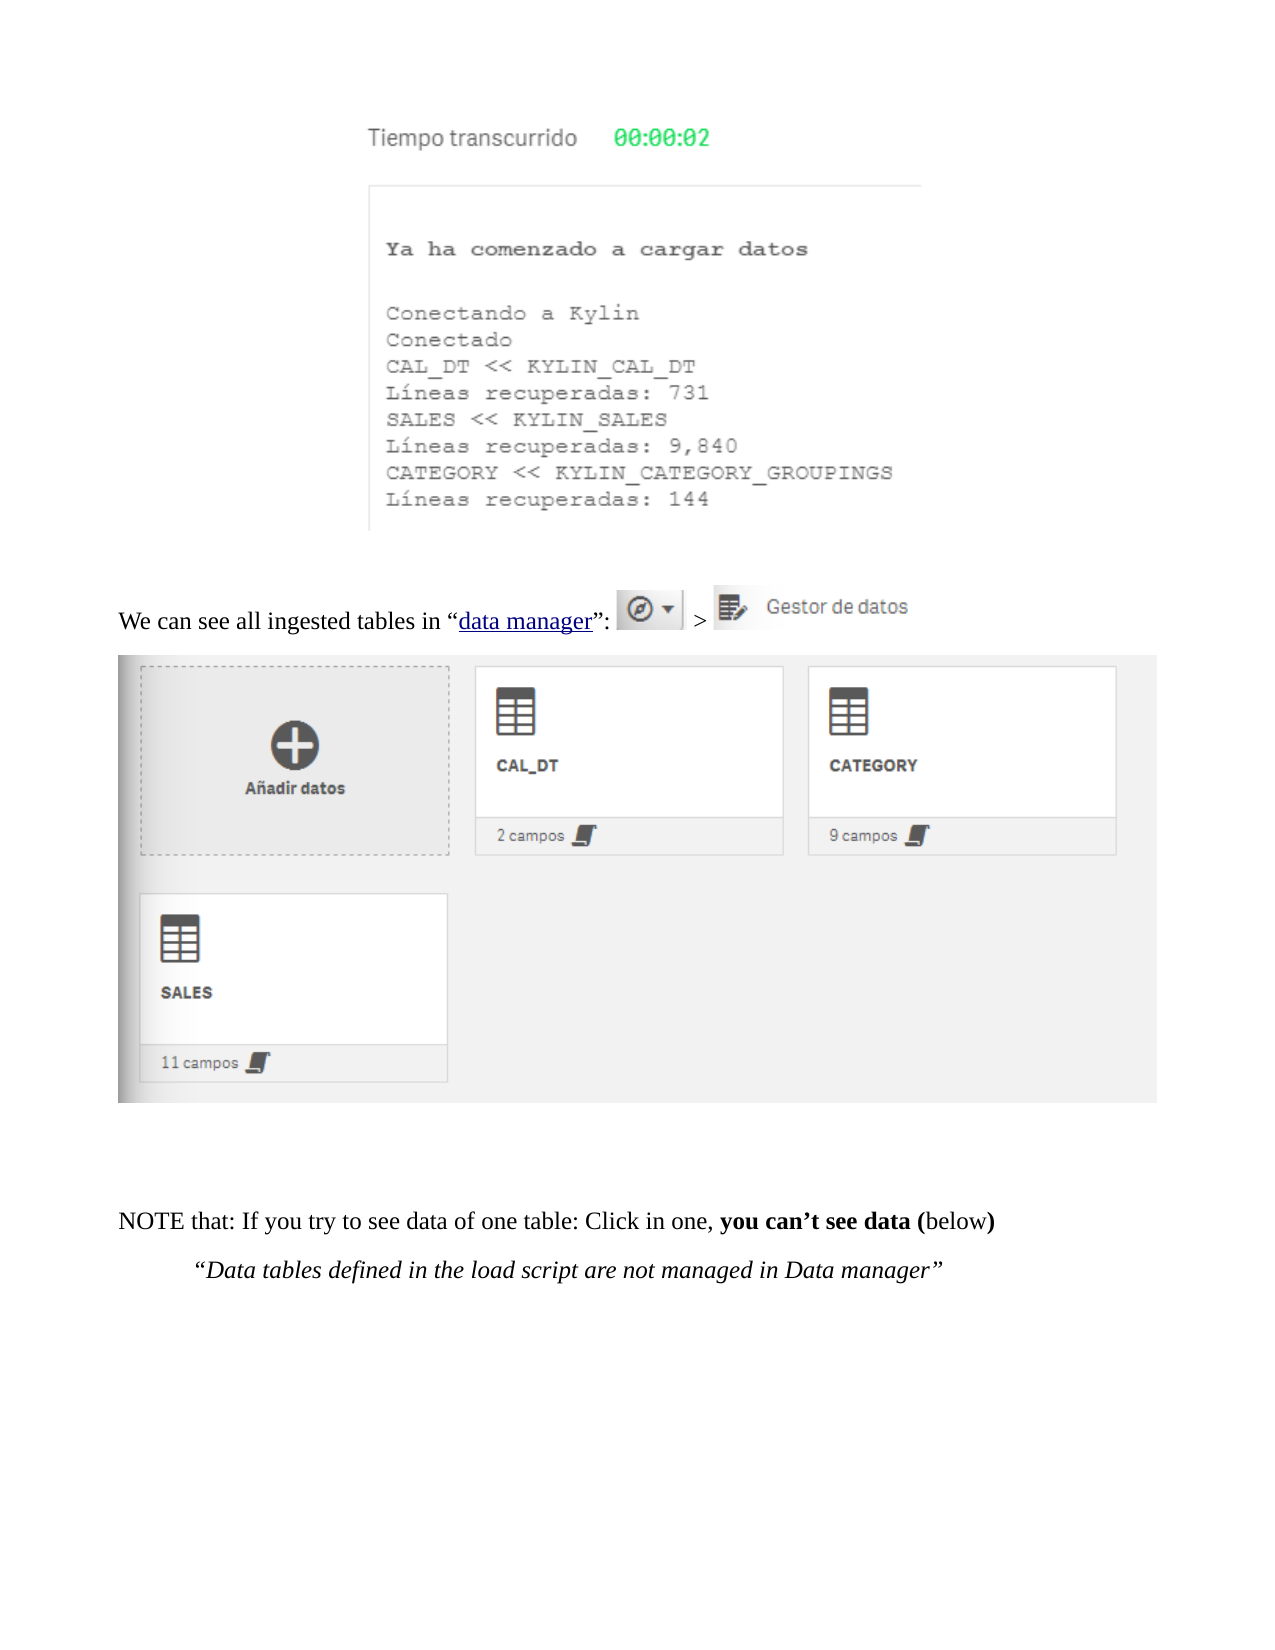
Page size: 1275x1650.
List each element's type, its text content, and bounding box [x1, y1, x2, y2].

picture [353, 118, 922, 531]
picture [713, 585, 929, 630]
text We can see all ingested tables in “data manager”: > [118, 585, 1157, 634]
picture [118, 655, 1157, 1103]
text NOTE that: If you try to see data of one table: Click in one, you can’t see data (below) [118, 1206, 1157, 1235]
text “Data tables defined in the load script are not managed in Data manager” [118, 1255, 1157, 1284]
picture [616, 590, 687, 630]
